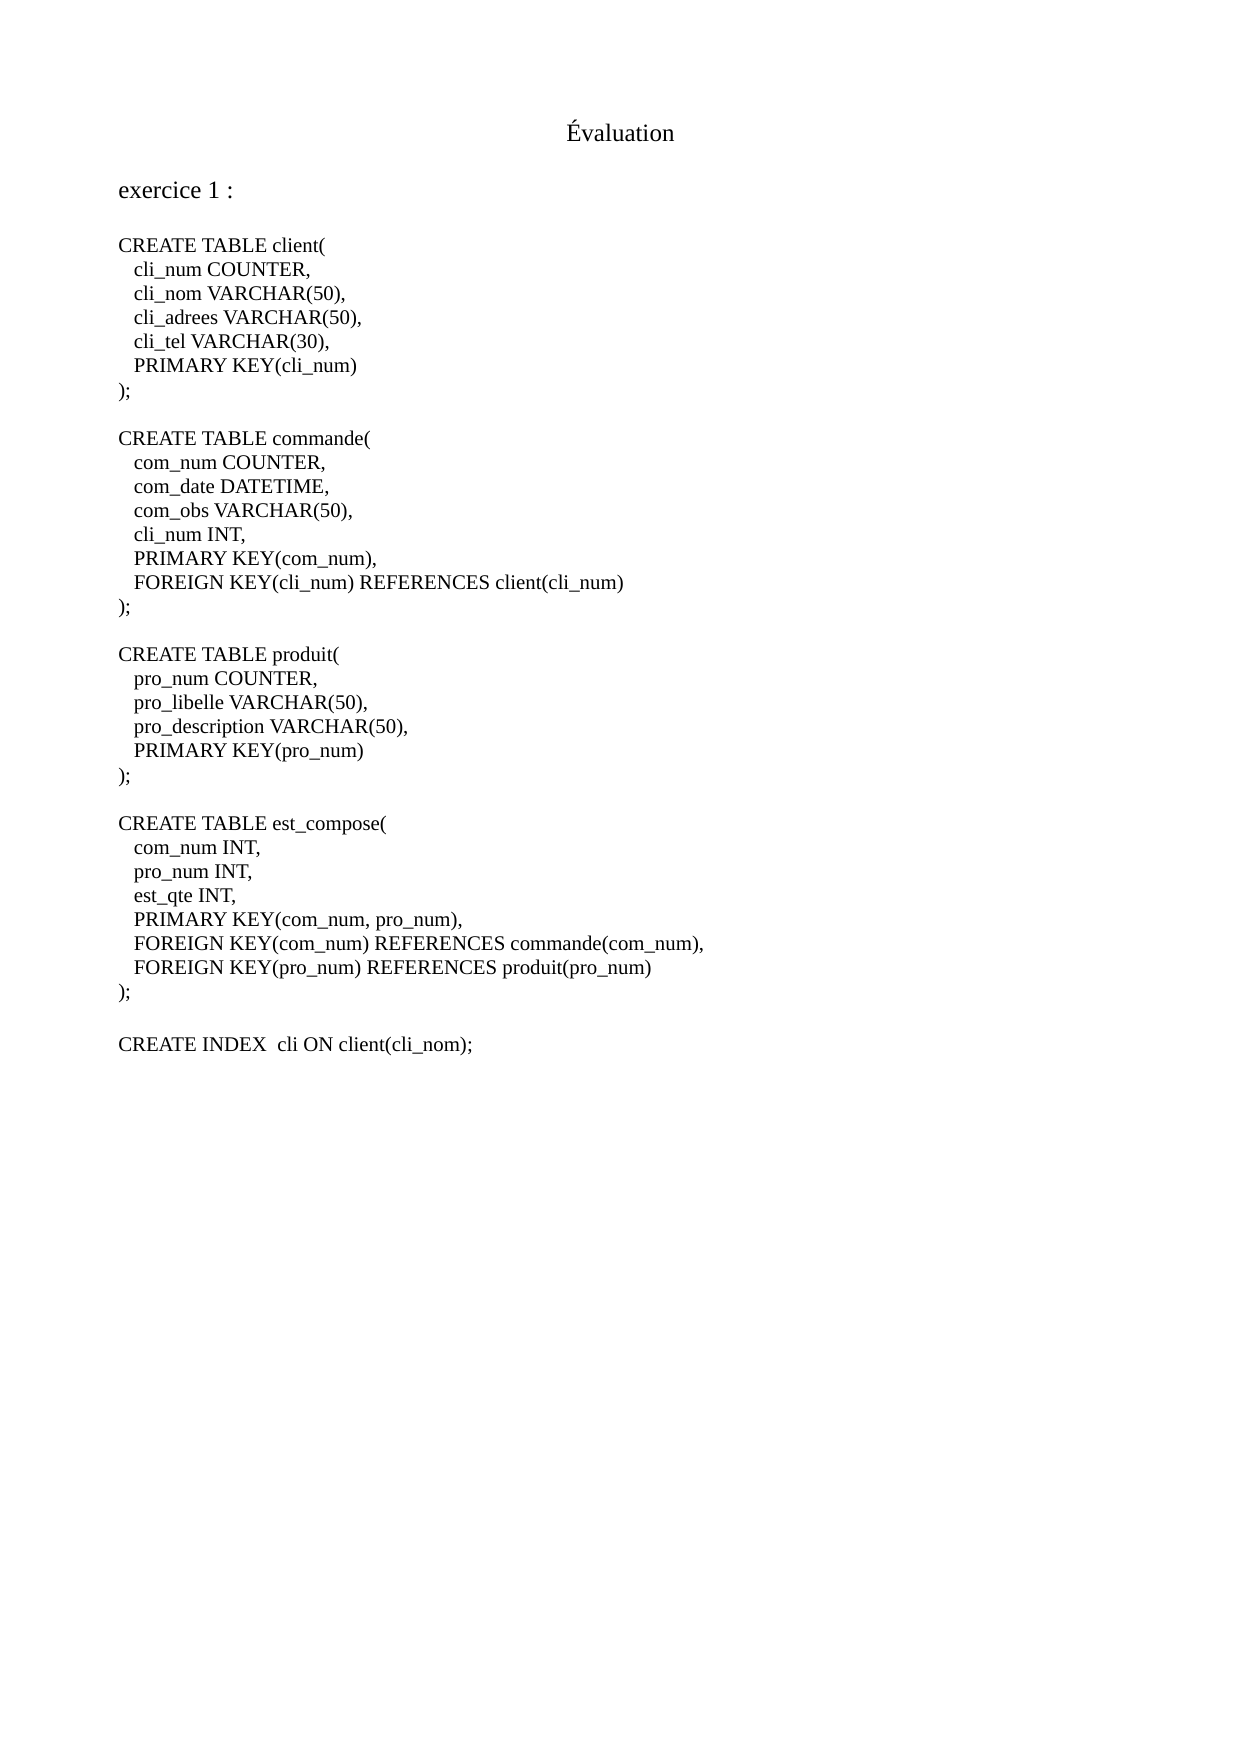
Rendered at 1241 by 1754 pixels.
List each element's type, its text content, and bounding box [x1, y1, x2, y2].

text PRIMARY KEY(cli_num) [118, 353, 1122, 377]
text ); [118, 979, 1122, 1003]
text exercice 1 : [118, 176, 1122, 204]
text FOREIGN KEY(cli_num) REFERENCES client(cli_num) [118, 570, 1122, 594]
text ); [118, 594, 1122, 618]
text com_date DATETIME, [118, 474, 1122, 498]
text CREATE TABLE client( [118, 233, 1122, 257]
text CREATE INDEX cli ON client(cli_nom); [118, 1032, 1122, 1056]
text pro_description VARCHAR(50), [118, 714, 1122, 738]
text CREATE TABLE produit( [118, 642, 1122, 666]
text com_obs VARCHAR(50), [118, 498, 1122, 522]
text PRIMARY KEY(pro_num) [118, 738, 1122, 762]
text pro_num COUNTER, [118, 666, 1122, 690]
text com_num INT, [118, 835, 1122, 859]
text ); [118, 762, 1122, 787]
text FOREIGN KEY(com_num) REFERENCES commande(com_num), [118, 931, 1122, 955]
text ); [118, 377, 1122, 402]
text CREATE TABLE est_compose( [118, 811, 1122, 835]
text cli_num INT, [118, 522, 1122, 546]
text com_num COUNTER, [118, 450, 1122, 474]
text cli_nom VARCHAR(50), [118, 281, 1122, 305]
text cli_adrees VARCHAR(50), [118, 305, 1122, 329]
text CREATE TABLE commande( [118, 426, 1122, 450]
text cli_tel VARCHAR(30), [118, 329, 1122, 353]
text est_qte INT, [118, 883, 1122, 907]
text PRIMARY KEY(com_num), [118, 546, 1122, 570]
text Évaluation [118, 118, 1122, 147]
text PRIMARY KEY(com_num, pro_num), [118, 907, 1122, 931]
text pro_num INT, [118, 859, 1122, 883]
text pro_libelle VARCHAR(50), [118, 690, 1122, 714]
text FOREIGN KEY(pro_num) REFERENCES produit(pro_num) [118, 955, 1122, 979]
text cli_num COUNTER, [118, 257, 1122, 281]
